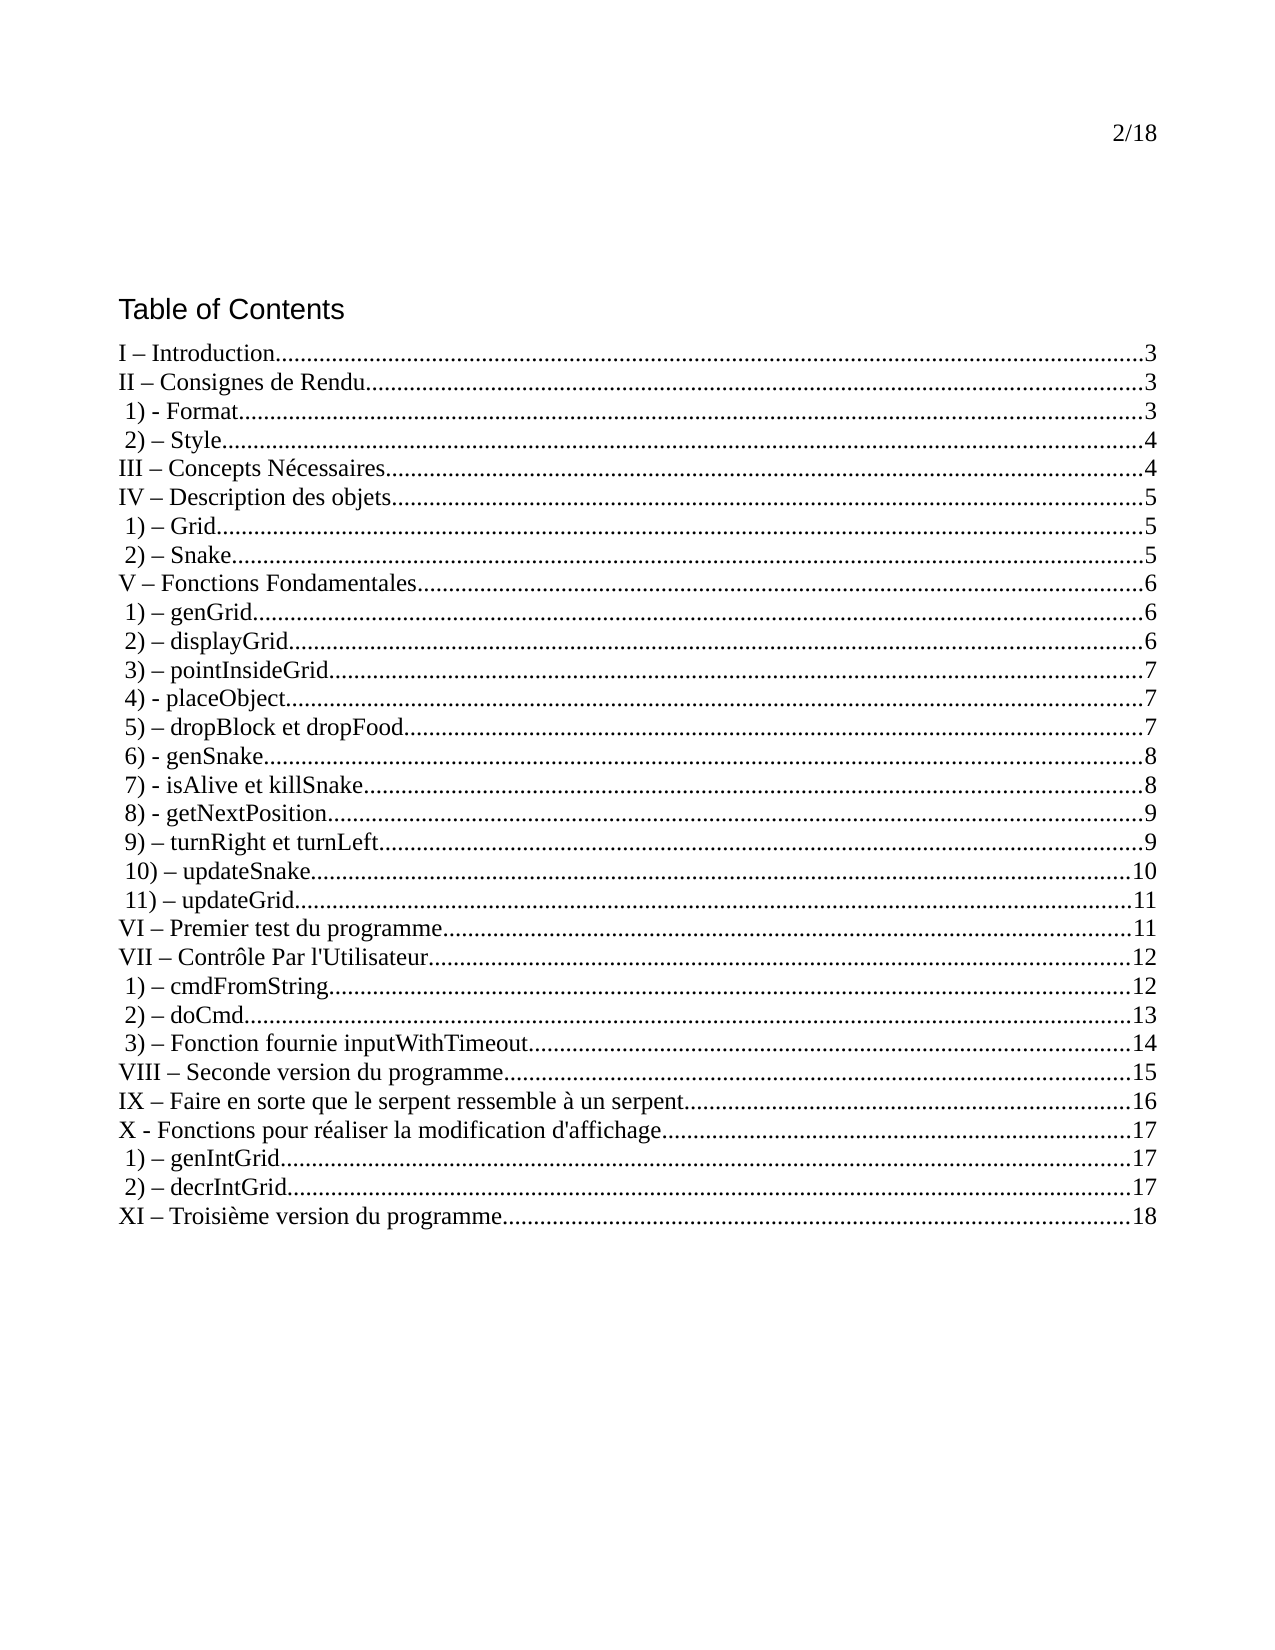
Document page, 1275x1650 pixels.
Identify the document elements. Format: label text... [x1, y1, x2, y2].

text 7) - isAlive et killSnake 8 [118, 770, 1157, 798]
text XI – Troisième version du programme 18 [118, 1201, 1157, 1230]
text 1) – genIntGrid 17 [118, 1143, 1157, 1172]
text I – Introduction 3 [118, 338, 1157, 367]
text 1) - Format 3 [118, 396, 1157, 425]
text V – Fonctions Fondamentales 6 [118, 568, 1157, 597]
text 2) – decrIntGrid 17 [118, 1172, 1157, 1201]
text 8) - getNextPosition 9 [118, 798, 1157, 827]
text X - Fonctions pour réaliser la modification d'affichage 17 [118, 1115, 1157, 1143]
text IX – Faire en sorte que le serpent ressemble à un serpent 16 [118, 1086, 1157, 1115]
text VIII – Seconde version du programme 15 [118, 1057, 1157, 1086]
text VII – Contrôle Par l'Utilisateur 12 [118, 942, 1157, 971]
text 9) – turnRight et turnLeft 9 [118, 827, 1157, 856]
text 11) – updateGrid 11 [118, 885, 1157, 913]
text 2) – Snake 5 [118, 540, 1157, 568]
text 2) – doCmd 13 [118, 1000, 1157, 1028]
text 2) – displayGrid 6 [118, 626, 1157, 655]
text III – Concepts Nécessaires 4 [118, 453, 1157, 482]
text II – Consignes de Rendu 3 [118, 367, 1157, 396]
text VI – Premier test du programme 11 [118, 913, 1157, 942]
text 3) – Fonction fournie inputWithTimeout 14 [118, 1028, 1157, 1057]
text 5) – dropBlock et dropFood 7 [118, 712, 1157, 741]
text 4) - placeObject 7 [118, 683, 1157, 712]
text 1) – Grid 5 [118, 511, 1157, 540]
text 2) – Style 4 [118, 425, 1157, 453]
subtitle Table of Contents [118, 292, 1157, 326]
text 10) – updateSnake 10 [118, 856, 1157, 885]
text 1) – cmdFromString 12 [118, 971, 1157, 1000]
text 3) – pointInsideGrid 7 [118, 655, 1157, 683]
text IV – Description des objets 5 [118, 482, 1157, 511]
text 1) – genGrid 6 [118, 597, 1157, 626]
text 6) - genSnake 8 [118, 741, 1157, 770]
